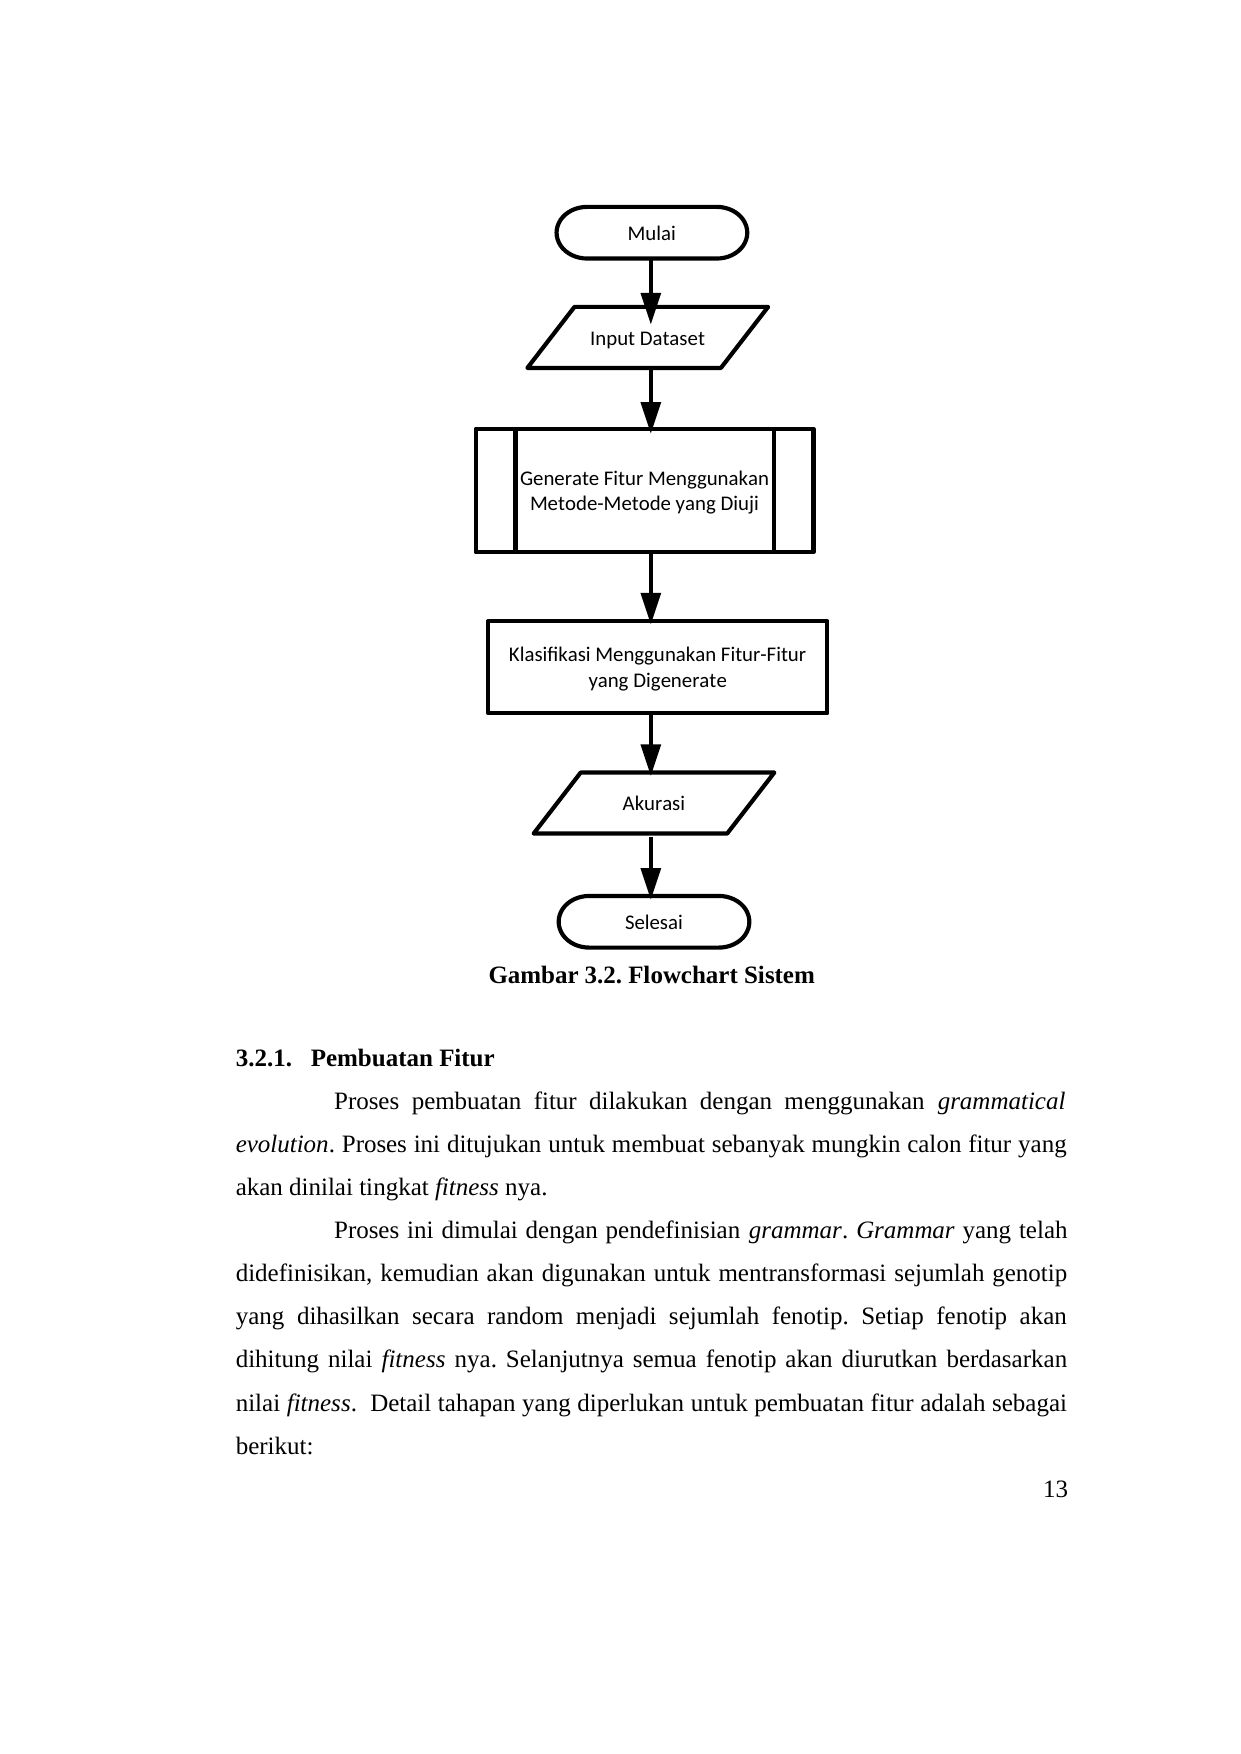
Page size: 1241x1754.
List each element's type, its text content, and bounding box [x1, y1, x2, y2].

text Proses ini dimulai dengan pendefinisian grammar. Grammar yang telah didefinisikan, kemudian akan digunakan untuk mentransformasi sejumlah genotip yang dihasilkan secara random menjadi sejumlah fenotip. Setiap fenotip akan dihitung nilai fitness nya. Selanjutnya semua fenotip akan diurutkan berdasarkan nilai fitness. Detail tahapan yang diperlukan untuk pembuatan fitur adalah sebagai berikut: [236, 1215, 1068, 1459]
text Gambar 3.2. Flowchart Sistem [236, 960, 1068, 989]
text Proses pembuatan fitur dilakukan dengan menggunakan grammatical evolution. Proses ini ditujukan untuk membuat sebanyak mungkin calon fitur yang akan dinilai tingkat fitness nya. [236, 1086, 1068, 1201]
subtitle Pembuatan Fitur [236, 1043, 1068, 1071]
